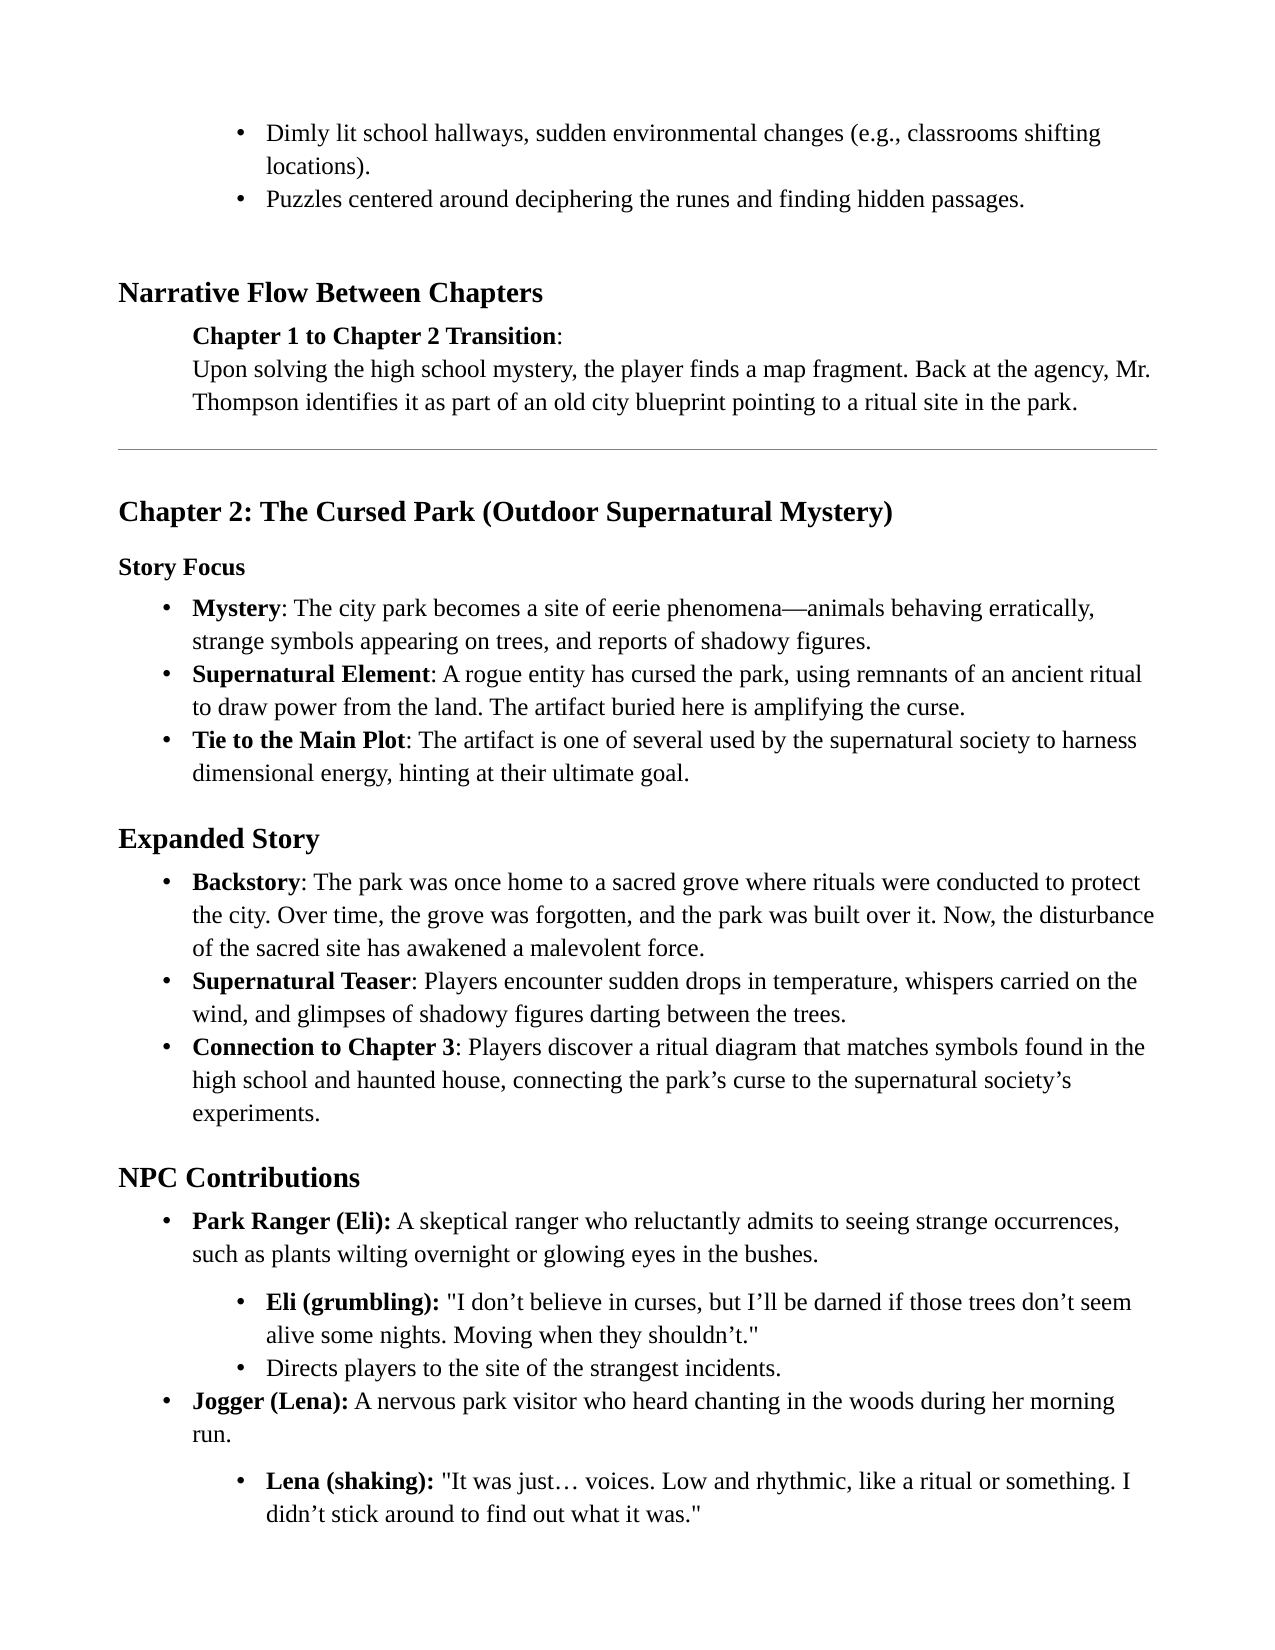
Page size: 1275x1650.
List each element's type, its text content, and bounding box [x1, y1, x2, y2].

subtitle Chapter 2: The Cursed Park (Outdoor Supernatural Mystery) [118, 494, 1157, 527]
subtitle Story Focus [118, 552, 1157, 581]
subtitle NPC Contributions [118, 1160, 1157, 1194]
list Supernatural Teaser: Players encounter sudden drops in temperature, whispers carried on the wind, and glimpses of shadowy figures darting between the trees. [162, 966, 1157, 1028]
list Directs players to the site of the strangest incidents. [236, 1353, 1157, 1382]
list Park Ranger (Eli): A skeptical ranger who reluctantly admits to seeing strange occurrences, such as plants wilting overnight or glowing eyes in the bushes. [162, 1206, 1157, 1268]
subtitle Expanded Story [118, 821, 1157, 854]
list Puzzles centered around deciphering the runes and finding hidden passages. [236, 184, 1157, 213]
list Supernatural Element: A rogue entity has cursed the park, using remnants of an ancient ritual to draw power from the land. The artifact buried here is amplifying the curse. [162, 659, 1157, 721]
list Lena (shaking): "It was just… voices. Low and rhythmic, like a ritual or something. I didn’t stick around to find out what it was." [236, 1466, 1157, 1528]
list Mystery: The city park becomes a site of eerie phenomena—animals behaving erratically, strange symbols appearing on trees, and reports of shadowy figures. [162, 593, 1157, 655]
list Connection to Chapter 3: Players discover a ritual diagram that matches symbols found in the high school and haunted house, connecting the park’s curse to the supernatural society’s experiments. [162, 1032, 1157, 1127]
subtitle Narrative Flow Between Chapters [118, 275, 1157, 309]
list Backstory: The park was once home to a sacred grove where rituals were conducted to protect the city. Over time, the grove was forgotten, and the park was built over it. Now, the disturbance of the sacred site has awakened a malevolent force. [162, 867, 1157, 962]
list Dimly lit school hallways, sudden environmental changes (e.g., classrooms shifting locations). [236, 118, 1157, 180]
list Tie to the Main Plot: The artifact is one of several used by the supernatural society to harness dimensional energy, hinting at their ultimate goal. [162, 726, 1157, 787]
list Eli (grumbling): "I don’t believe in curses, but I’ll be darned if those trees don’t seem alive some nights. Moving when they shouldn’t." [236, 1287, 1157, 1348]
list Jogger (Lena): A nervous park visitor who heard chanting in the woods during her morning run. [162, 1386, 1157, 1448]
list Chapter 1 to Chapter 2 Transition: Upon solving the high school mystery, the player finds a map fragment. Back at the agency, Mr. Thompson identifies it as part of an old city blueprint pointing to a ritual site in the park​​​. [162, 321, 1157, 416]
